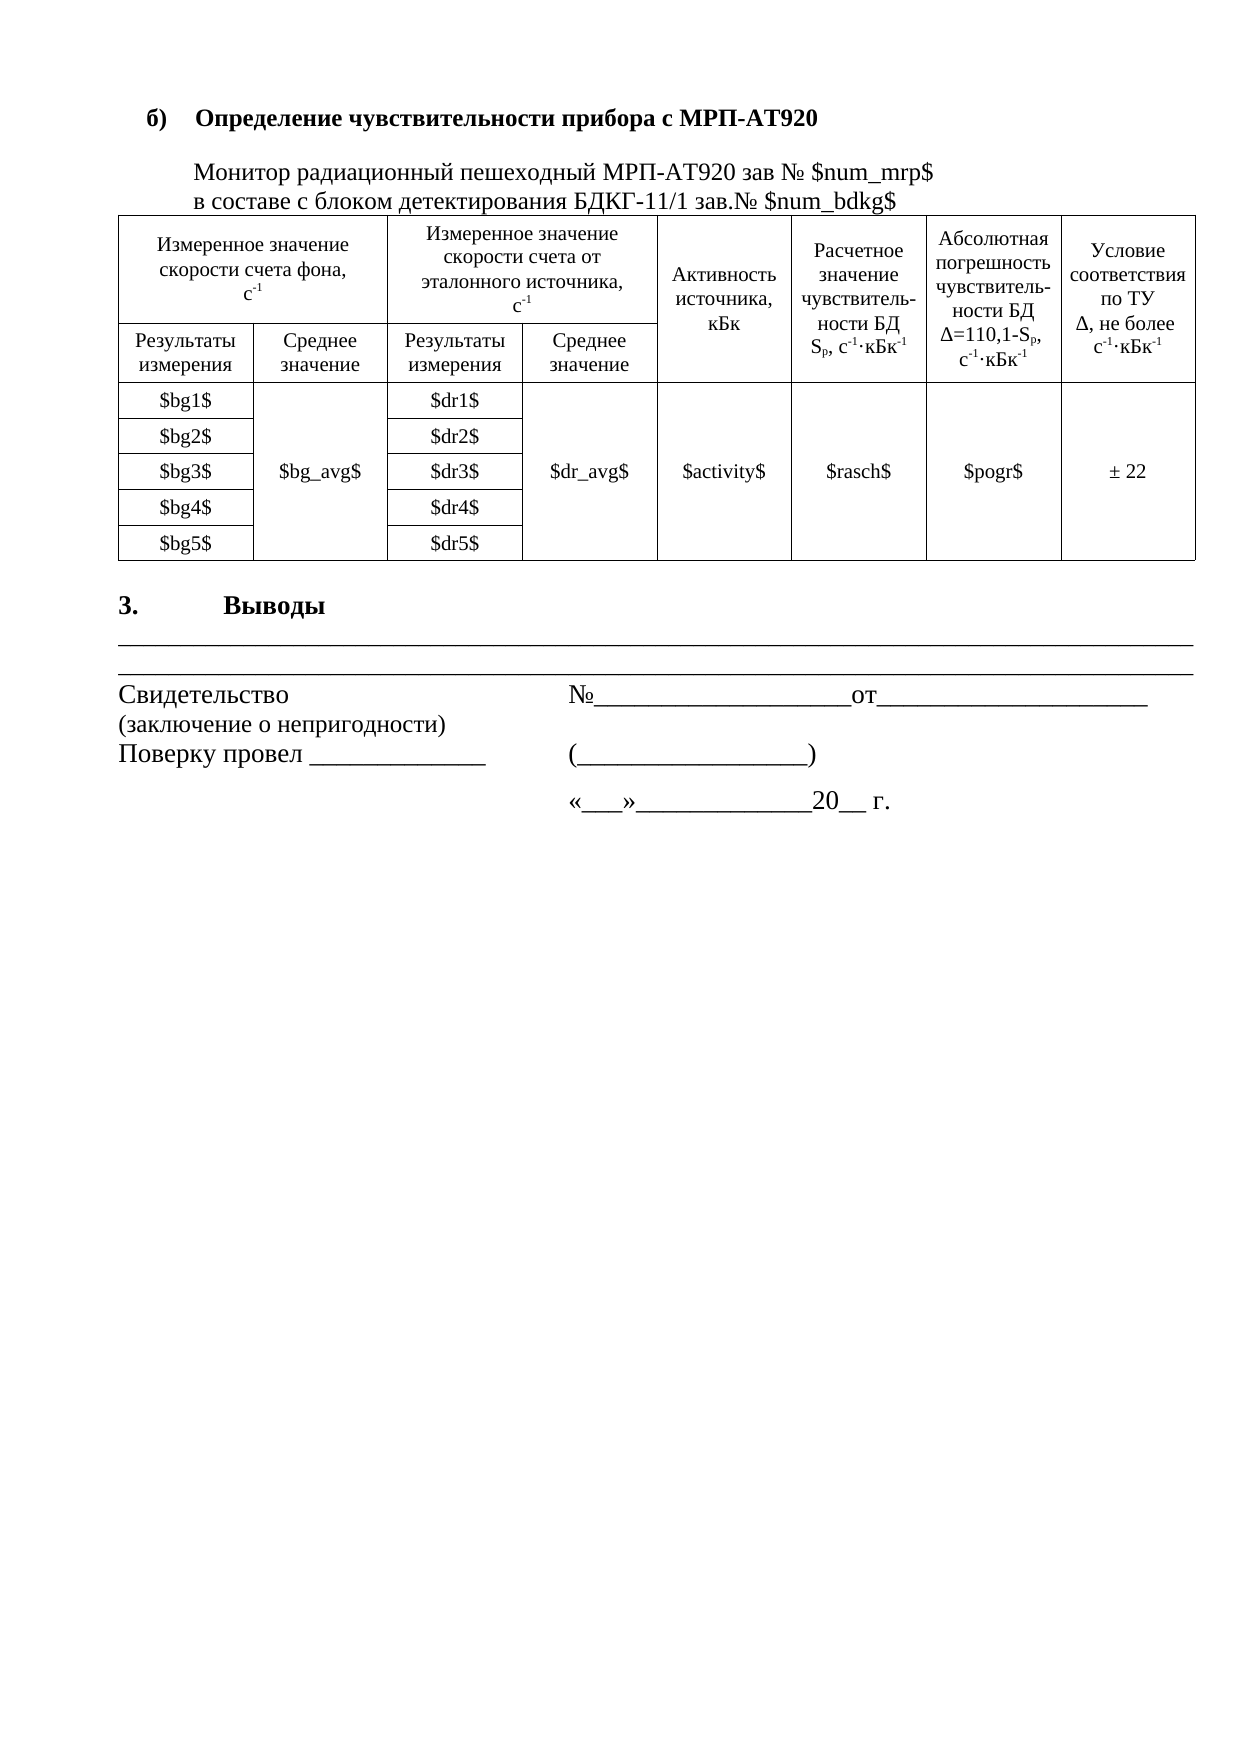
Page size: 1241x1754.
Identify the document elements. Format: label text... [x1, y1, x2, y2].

text Поверку провел _____________ (_________________) [118, 738, 1194, 769]
text в составе с блоком детектирования БДКГ-11/1 зав.№ $num_bdkg$ [118, 186, 1194, 214]
table_cell $bg4$ [119, 490, 253, 524]
text (заключение о непригодности) [118, 709, 1194, 738]
table_cell $pogr$ [927, 383, 1061, 560]
table_cell $activity$ [658, 383, 791, 560]
table_header Условие соответствия по ТУ Δ, не более с-1·кБк-1 [1062, 216, 1195, 382]
table_cell $bg_avg$ [254, 383, 387, 560]
table_cell Среднее значение [523, 324, 657, 382]
table_cell $bg2$ [119, 419, 253, 453]
table_header Измеренное значение скорости счета фона, с-1 [119, 216, 387, 322]
text ____________________________________________________________________________________________________________________________________________________________________________ [118, 620, 1194, 678]
table_cell $dr3$ [388, 454, 522, 489]
table_cell $rasch$ [792, 383, 926, 560]
table_header Абсолютная погрешность чувствитель-ности БД Δ=110,1-Sp, с-1·кБк-1 [927, 216, 1061, 382]
text б) Определение чувствительности прибора с МРП-АТ920 [146, 103, 1180, 132]
subtitle Свидетельство №___________________от____________________ [118, 678, 1194, 709]
table_cell ± 22 [1062, 383, 1195, 560]
table_cell Результаты измерения [388, 324, 522, 382]
table_cell Результаты измерения [119, 324, 253, 382]
subtitle 3. Выводы [118, 589, 1194, 620]
table_cell $bg1$ [119, 383, 253, 418]
table_header Измеренное значение скорости счета от эталонного источника, с-1 [388, 216, 657, 322]
table_header Расчетное значение чувствитель-ности БД Sp, с-1·кБк-1 [792, 216, 926, 382]
table_header Активность источника, кБк [658, 216, 791, 382]
text Монитор радиационный пешеходный МРП-АТ920 зав № $num_mrp$ [118, 157, 1194, 186]
table_cell $dr1$ [388, 383, 522, 418]
table_cell $bg5$ [119, 526, 253, 560]
table_cell $dr5$ [388, 526, 522, 560]
table_cell Среднее значение [254, 324, 387, 382]
table_cell $dr4$ [388, 490, 522, 524]
table_cell $dr_avg$ [523, 383, 657, 560]
table_cell $dr2$ [388, 419, 522, 453]
text «___»_____________20__ г. [118, 784, 1194, 815]
table_cell $bg3$ [119, 454, 253, 489]
